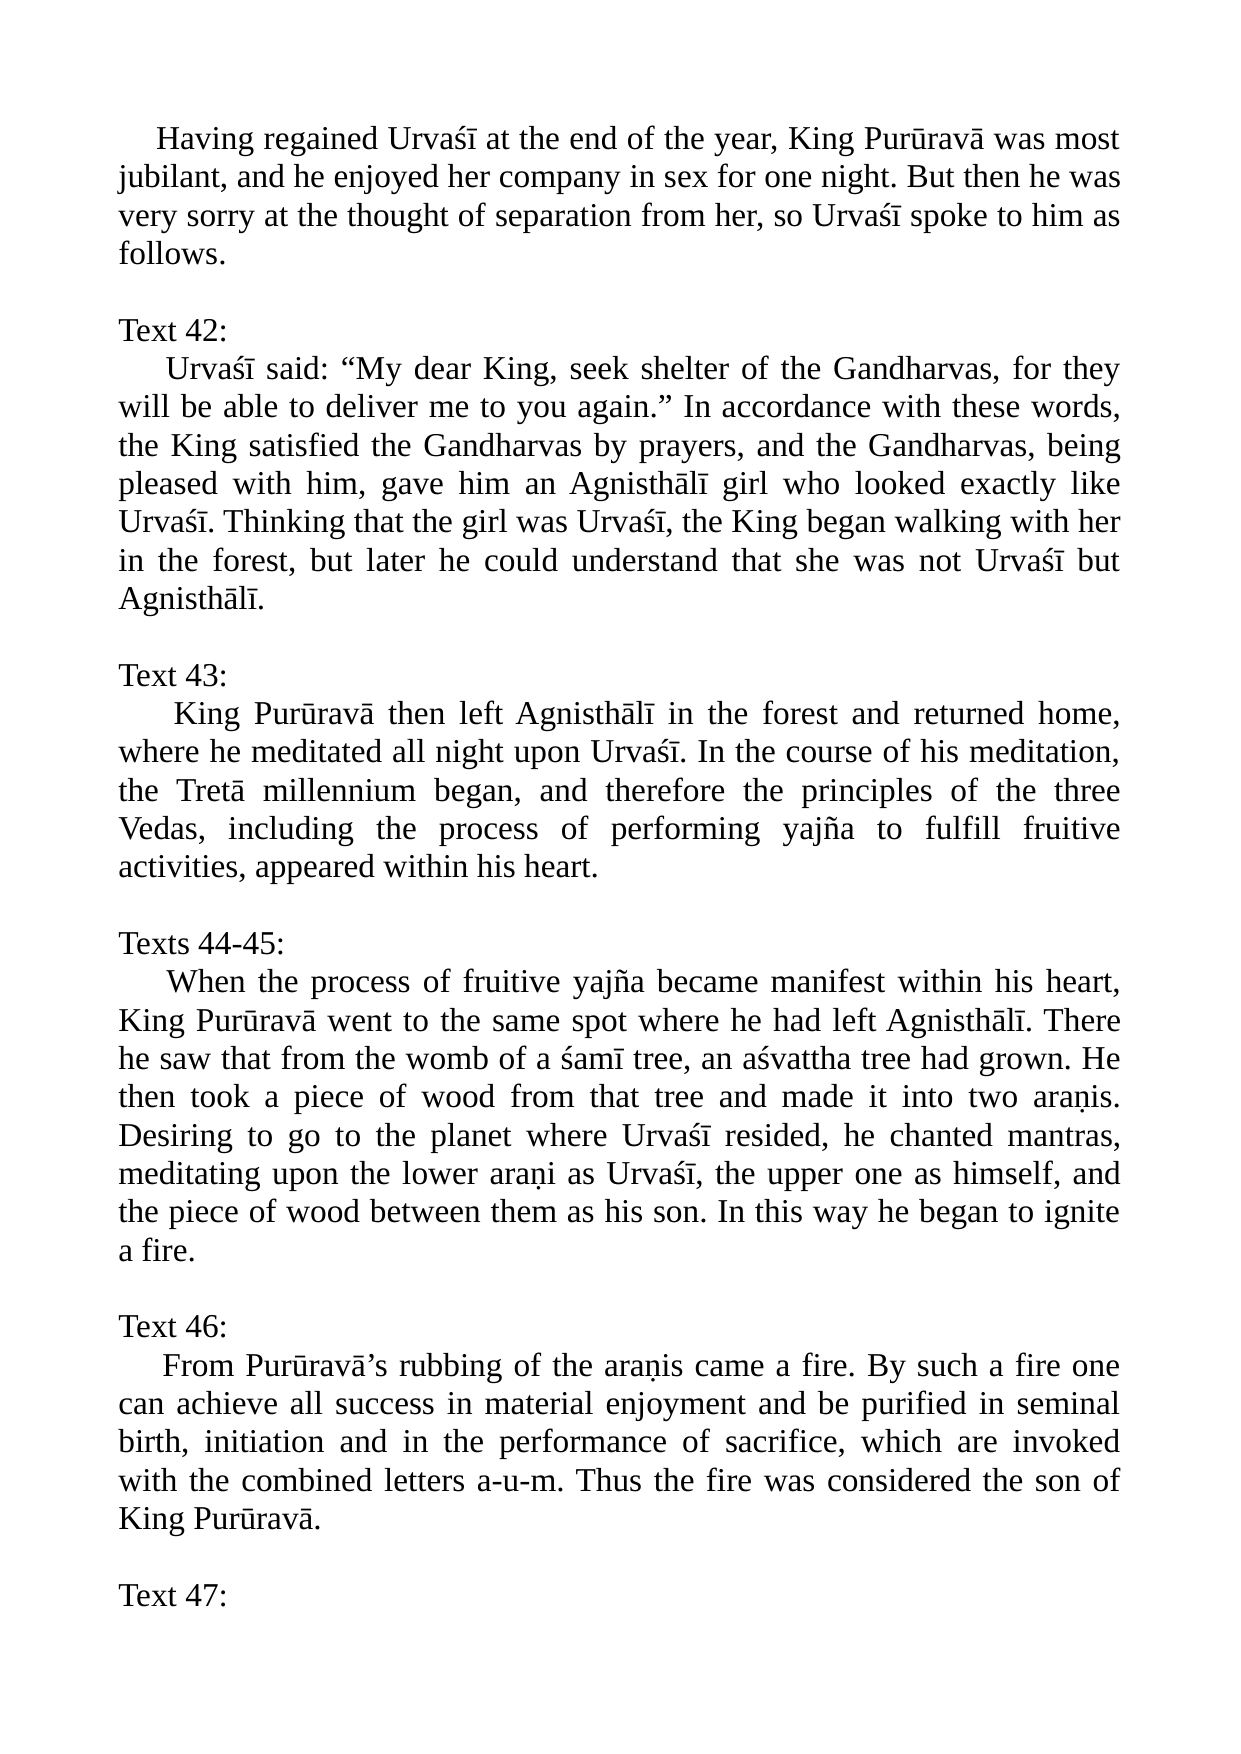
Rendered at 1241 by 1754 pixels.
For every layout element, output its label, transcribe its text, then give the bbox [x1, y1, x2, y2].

text Texts 44-45: [118, 923, 1122, 961]
text When the process of fruitive yajña became manifest within his heart, King Purūravā went to the same spot where he had left Agnisthālī. There he saw that from the womb of a śamī tree, an aśvattha tree had grown. He then took a piece of wood from that tree and made it into two araṇis. Desiring to go to the planet where Urvaśī resided, he chanted mantras, meditating upon the lower araṇi as Urvaśī, the upper one as himself, and the piece of wood between them as his son. In this way he began to ignite a fire. [118, 961, 1122, 1268]
text Text 42: [118, 310, 1122, 348]
text Text 43: [118, 655, 1122, 693]
text Text 47: [118, 1575, 1122, 1613]
text King Purūravā then left Agnisthālī in the forest and returned home, where he meditated all night upon Urvaśī. In the course of his meditation, the Tretā millennium began, and therefore the principles of the three Vedas, including the process of performing yajña to fulfill fruitive activities, appeared within his heart. [118, 693, 1122, 885]
text Text 46: [118, 1306, 1122, 1345]
text Having regained Urvaśī at the end of the year, King Purūravā was most jubilant, and he enjoyed her company in sex for one night. But then he was very sorry at the thought of separation from her, so Urvaśī spoke to him as follows. [118, 118, 1122, 271]
text From Purūravā’s rubbing of the araṇis came a fire. By such a fire one can achieve all success in material enjoyment and be purified in seminal birth, initiation and in the performance of sacrifice, which are invoked with the combined letters a-u-m. Thus the fire was considered the son of King Purūravā. [118, 1345, 1122, 1536]
text Urvaśī said: “My dear King, seek shelter of the Gandharvas, for they will be able to deliver me to you again.” In accordance with these words, the King satisfied the Gandharvas by prayers, and the Gandharvas, being pleased with him, gave him an Agnisthālī girl who looked exactly like Urvaśī. Thinking that the girl was Urvaśī, the King began walking with her in the forest, but later he could understand that she was not Urvaśī but Agnisthālī. [118, 348, 1122, 616]
